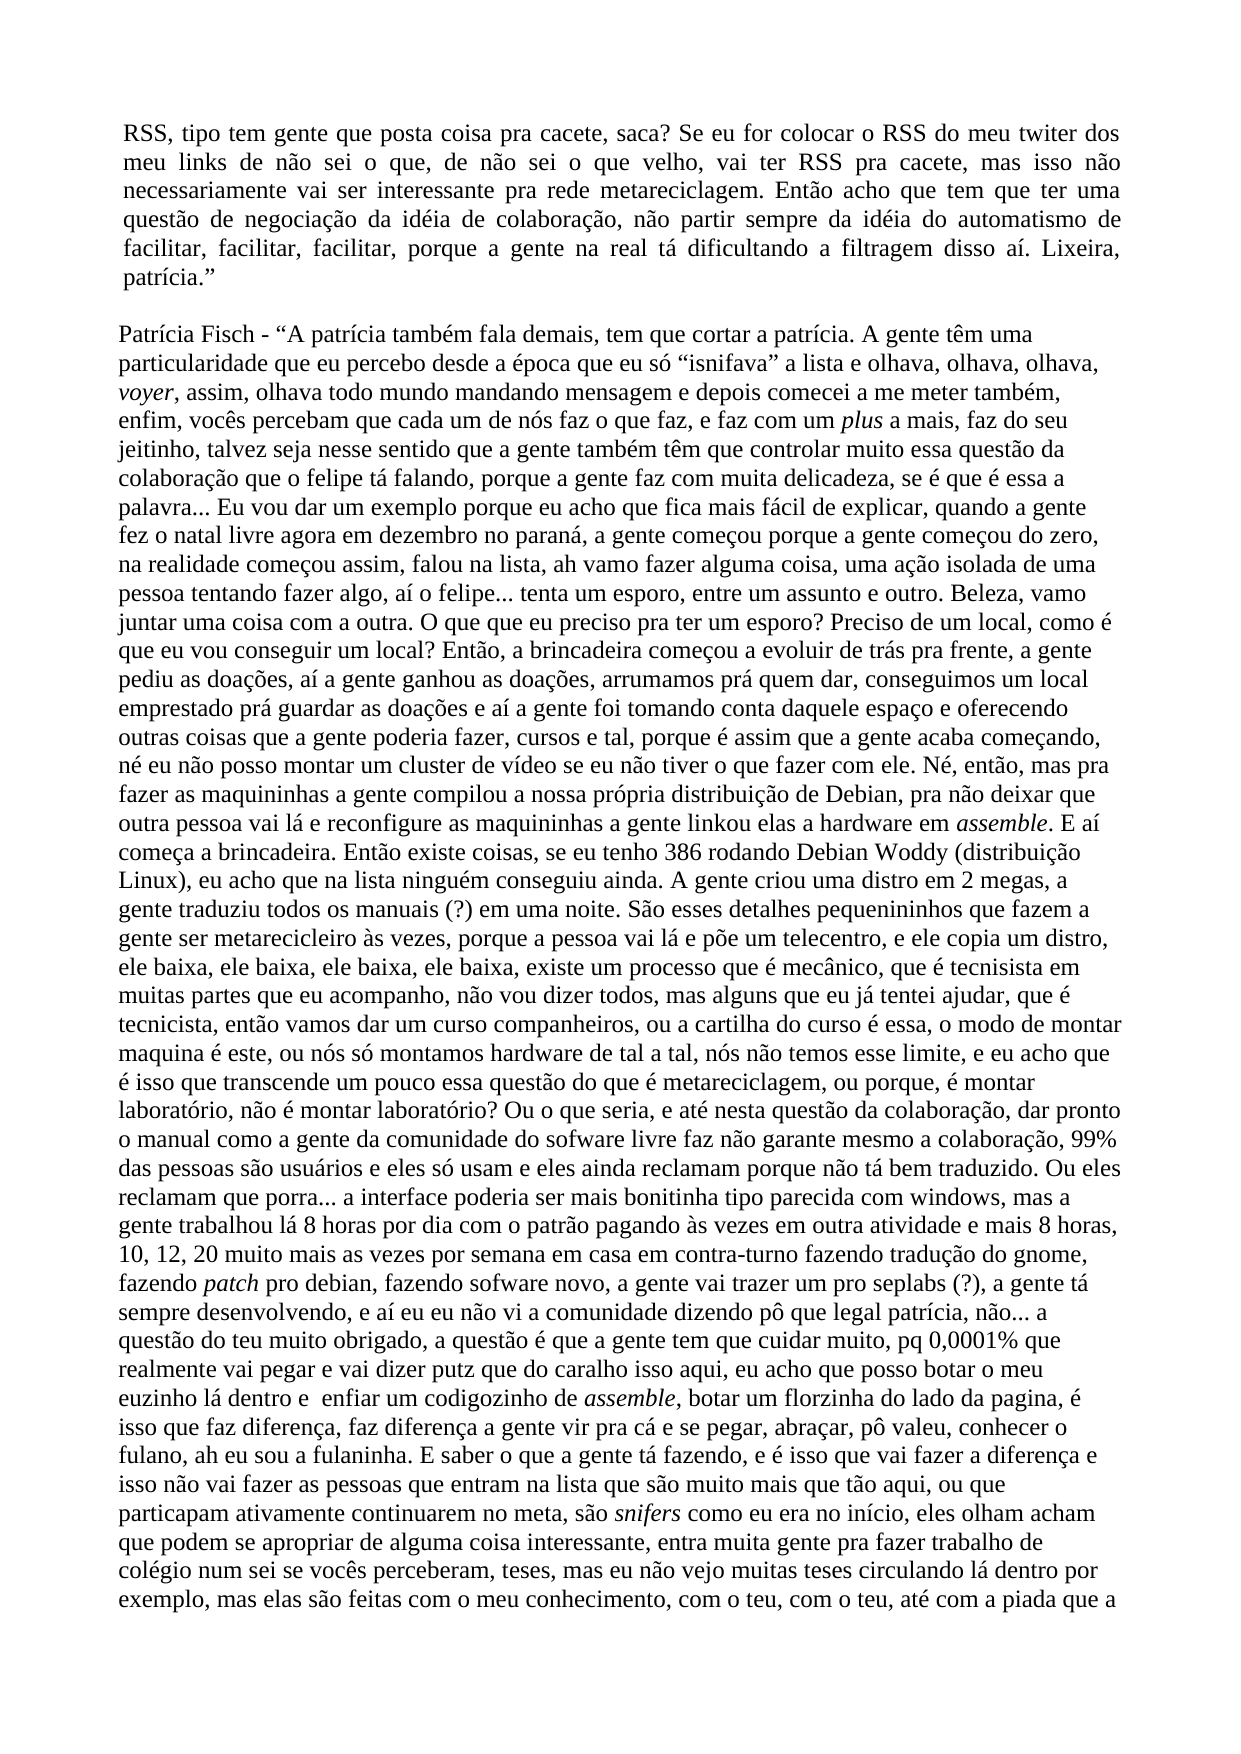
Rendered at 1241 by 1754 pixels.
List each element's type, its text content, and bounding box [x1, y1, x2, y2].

text RSS, tipo tem gente que posta coisa pra cacete, saca? Se eu for colocar o RSS do meu twiter dos meu links de não sei o que, de não sei o que velho, vai ter RSS pra cacete, mas isso não necessariamente vai ser interessante pra rede metareciclagem. Então acho que tem que ter uma questão de negociação da idéia de colaboração, não partir sempre da idéia do automatismo de facilitar, facilitar, facilitar, porque a gente na real tá dificultando a filtragem disso aí. Lixeira, patrícia.” [123, 118, 1122, 291]
text Patrícia Fisch - “A patrícia também fala demais, tem que cortar a patrícia. A gente têm uma particularidade que eu percebo desde a época que eu só “isnifava” a lista e olhava, olhava, olhava, voyer, assim, olhava todo mundo mandando mensagem e depois comecei a me meter também, enfim, vocês percebam que cada um de nós faz o que faz, e faz com um plus a mais, faz do seu jeitinho, talvez seja nesse sentido que a gente também têm que controlar muito essa questão da colaboração que o felipe tá falando, porque a gente faz com muita delicadeza, se é que é essa a palavra... Eu vou dar um exemplo porque eu acho que fica mais fácil de explicar, quando a gente fez o natal livre agora em dezembro no paraná, a gente começou porque a gente começou do zero, na realidade começou assim, falou na lista, ah vamo fazer alguma coisa, uma ação isolada de uma pessoa tentando fazer algo, aí o felipe... tenta um esporo, entre um assunto e outro. Beleza, vamo juntar uma coisa com a outra. O que que eu preciso pra ter um esporo? Preciso de um local, como é que eu vou conseguir um local? Então, a brincadeira começou a evoluir de trás pra frente, a gente pediu as doações, aí a gente ganhou as doações, arrumamos prá quem dar, conseguimos um local emprestado prá guardar as doações e aí a gente foi tomando conta daquele espaço e oferecendo outras coisas que a gente poderia fazer, cursos e tal, porque é assim que a gente acaba começando, né eu não posso montar um cluster de vídeo se eu não tiver o que fazer com ele. Né, então, mas pra fazer as maquininhas a gente compilou a nossa própria distribuição de Debian, pra não deixar que outra pessoa vai lá e reconfigure as maquininhas a gente linkou elas a hardware em assemble. E aí começa a brincadeira. Então existe coisas, se eu tenho 386 rodando Debian Woddy (distribuição Linux), eu acho que na lista ninguém conseguiu ainda. A gente criou uma distro em 2 megas, a gente traduziu todos os manuais (?) em uma noite. São esses detalhes pequenininhos que fazem a gente ser metarecicleiro às vezes, porque a pessoa vai lá e põe um telecentro, e ele copia um distro, ele baixa, ele baixa, ele baixa, ele baixa, existe um processo que é mecânico, que é tecnisista em muitas partes que eu acompanho, não vou dizer todos, mas alguns que eu já tentei ajudar, que é tecnicista, então vamos dar um curso companheiros, ou a cartilha do curso é essa, o modo de montar maquina é este, ou nós só montamos hardware de tal a tal, nós não temos esse limite, e eu acho que é isso que transcende um pouco essa questão do que é metareciclagem, ou porque, é montar laboratório, não é montar laboratório? Ou o que seria, e até nesta questão da colaboração, dar pronto o manual como a gente da comunidade do sofware livre faz não garante mesmo a colaboração, 99% das pessoas são usuários e eles só usam e eles ainda reclamam porque não tá bem traduzido. Ou eles reclamam que porra... a interface poderia ser mais bonitinha tipo parecida com windows, mas a gente trabalhou lá 8 horas por dia com o patrão pagando às vezes em outra atividade e mais 8 horas, 10, 12, 20 muito mais as vezes por semana em casa em contra-turno fazendo tradução do gnome, fazendo patch pro debian, fazendo sofware novo, a gente vai trazer um pro seplabs (?), a gente tá sempre desenvolvendo, e aí eu eu não vi a comunidade dizendo pô que legal patrícia, não... a questão do teu muito obrigado, a questão é que a gente tem que cuidar muito, pq 0,0001% que realmente vai pegar e vai dizer putz que do caralho isso aqui, eu acho que posso botar o meu euzinho lá dentro e enfiar um codigozinho de assemble, botar um florzinha do lado da pagina, é isso que faz diferença, faz diferença a gente vir pra cá e se pegar, abraçar, pô valeu, conhecer o fulano, ah eu sou a fulaninha. E saber o que a gente tá fazendo, e é isso que vai fazer a diferença e isso não vai fazer as pessoas que entram na lista que são muito mais que tão aqui, ou que particapam ativamente continuarem no meta, são snifers como eu era no início, eles olham acham que podem se apropriar de alguma coisa interessante, entra muita gente pra fazer trabalho de colégio num sei se vocês perceberam, teses, mas eu não vejo muitas teses circulando lá dentro por exemplo, mas elas são feitas com o meu conhecimento, com o teu, com o teu, até com a piada que a [118, 319, 1122, 1613]
